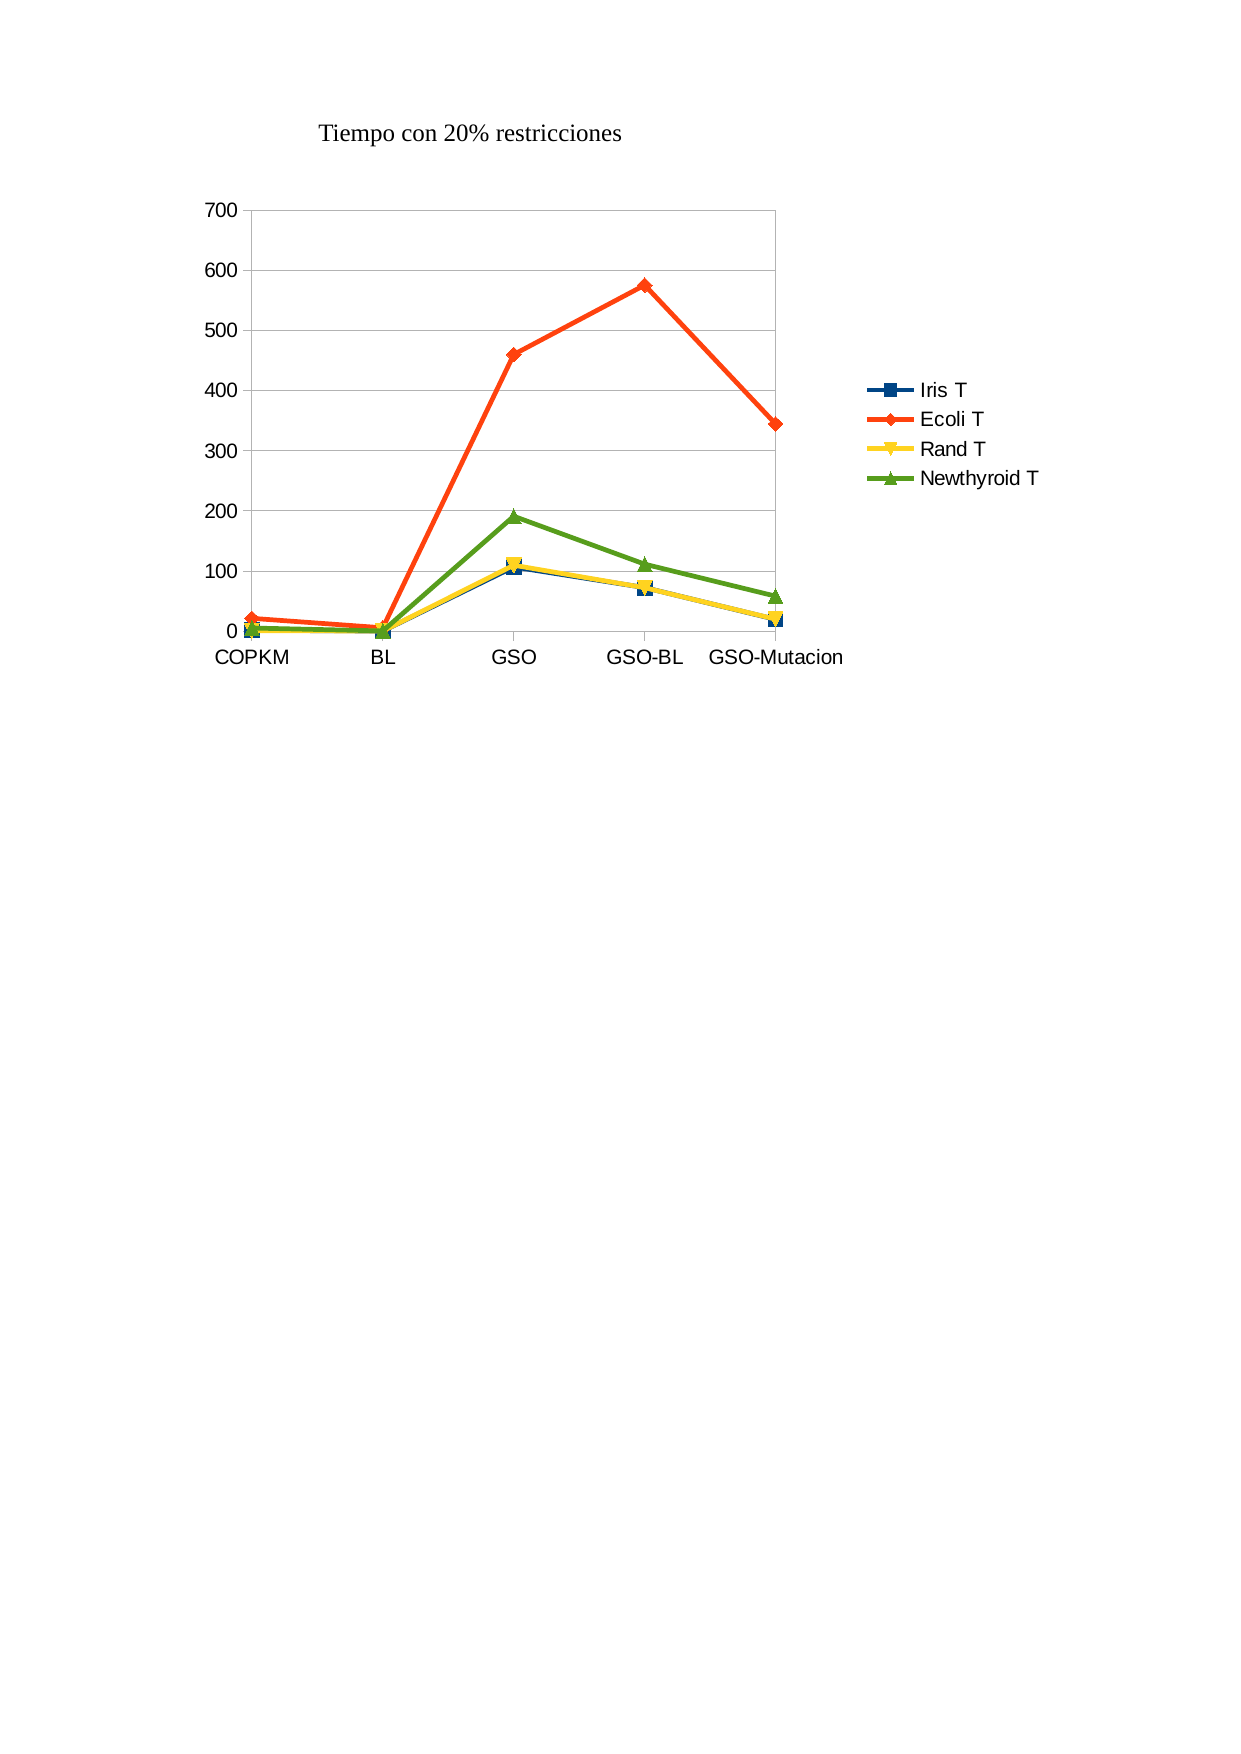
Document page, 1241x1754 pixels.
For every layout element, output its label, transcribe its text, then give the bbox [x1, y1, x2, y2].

text Tiempo con 20% restricciones [118, 118, 1122, 147]
